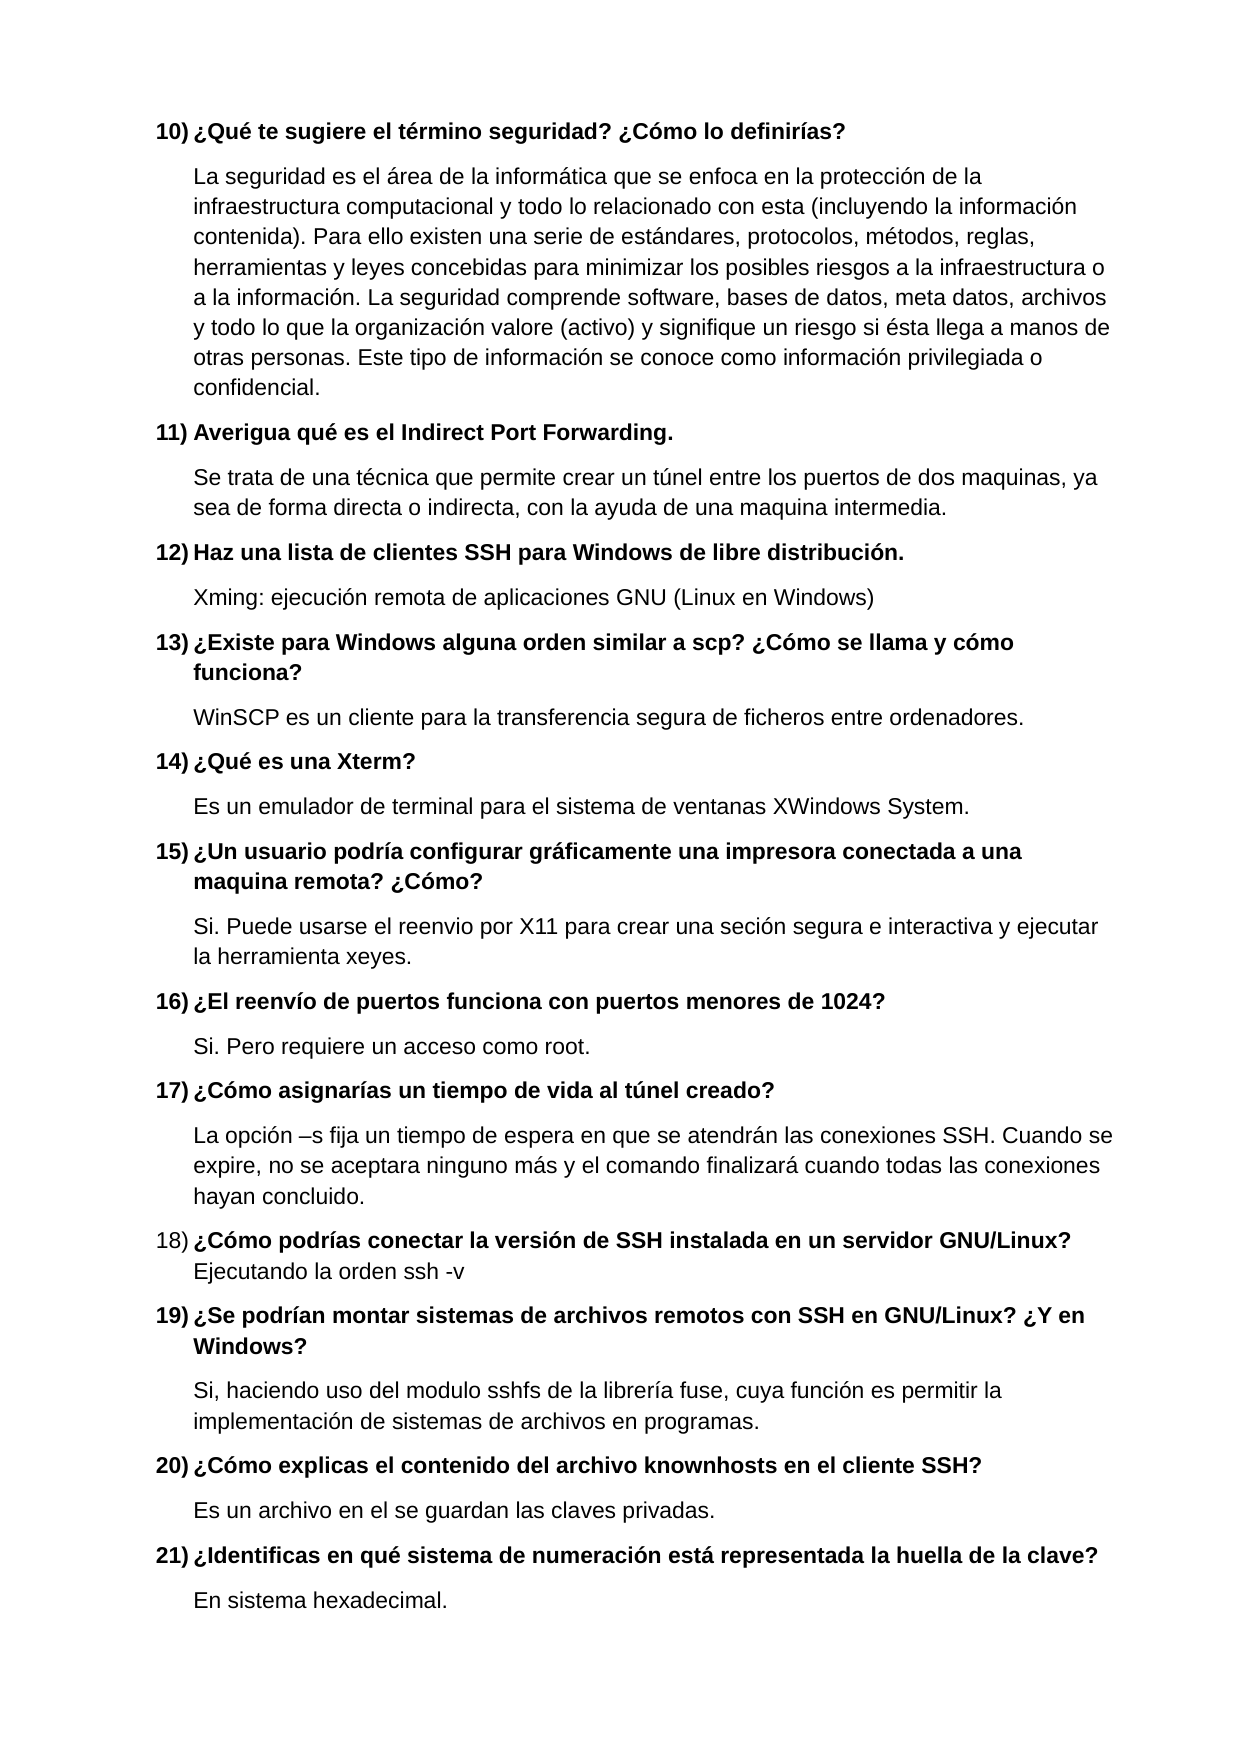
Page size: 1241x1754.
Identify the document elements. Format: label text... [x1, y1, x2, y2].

list Se trata de una técnica que permite crear un túnel entre los puertos de dos maquinas, ya sea de forma directa o indirecta, con la ayuda de una maquina intermedia. [156, 464, 1122, 521]
list ¿Identificas en qué sistema de numeración está representada la huella de la clave? [156, 1542, 1122, 1568]
list ¿Cómo asignarías un tiempo de vida al túnel creado? [156, 1077, 1122, 1104]
list ¿Qué es una Xterm? [156, 748, 1122, 775]
list ¿Se podrían montar sistemas de archivos remotos con SSH en GNU/Linux? ¿Y en Windows? [156, 1302, 1122, 1359]
list ¿Cómo explicas el contenido del archivo knownhosts en el cliente SSH? [156, 1452, 1122, 1479]
list ¿Qué te sugiere el término seguridad? ¿Cómo lo definirías? [156, 118, 1122, 144]
list Es un emulador de terminal para el sistema de ventanas XWindows System. [156, 793, 1122, 819]
list La opción –s fija un tiempo de espera en que se atendrán las conexiones SSH. Cuando se expire, no se aceptara ninguno más y el comando finalizará cuando todas las conexiones hayan concluido. [156, 1122, 1122, 1209]
list Haz una lista de clientes SSH para Windows de libre distribución. [156, 539, 1122, 565]
list Es un archivo en el se guardan las claves privadas. [156, 1497, 1122, 1524]
list En sistema hexadecimal. [156, 1587, 1122, 1613]
list WinSCP es un cliente para la transferencia segura de ficheros entre ordenadores. [156, 703, 1122, 730]
list Si. Pero requiere un acceso como root. [156, 1033, 1122, 1059]
list ¿El reenvío de puertos funciona con puertos menores de 1024? [156, 988, 1122, 1014]
list Averigua qué es el Indirect Port Forwarding. [156, 419, 1122, 446]
list ¿Cómo podrías conectar la versión de SSH instalada en un servidor GNU/Linux?Ejecutando la orden ssh -v [156, 1227, 1122, 1284]
list La seguridad es el área de la informática que se enfoca en la protección de la infraestructura computacional y todo lo relacionado con esta (incluyendo la información contenida). Para ello existen una serie de estándares, protocolos, métodos, reglas, herramientas y leyes concebidas para minimizar los posibles riesgos a la infraestructura o a la información. La seguridad comprende software, bases de datos, meta datos, archivos y todo lo que la organización valore (activo) y signifique un riesgo si ésta llega a manos de otras personas. Este tipo de información se conoce como información privilegiada o confidencial. [156, 163, 1122, 401]
list ¿Un usuario podría configurar gráficamente una impresora conectada a una maquina remota? ¿Cómo? [156, 838, 1122, 894]
list Si. Puede usarse el reenvio por X11 para crear una seción segura e interactiva y ejecutar la herramienta xeyes. [156, 913, 1122, 969]
list Xming: ejecución remota de aplicaciones GNU (Linux en Windows) [156, 584, 1122, 610]
list Si, haciendo uso del modulo sshfs de la librería fuse, cuya función es permitir la implementación de sistemas de archivos en programas. [156, 1377, 1122, 1434]
list ¿Existe para Windows alguna orden similar a scp? ¿Cómo se llama y cómo funciona? [156, 628, 1122, 685]
